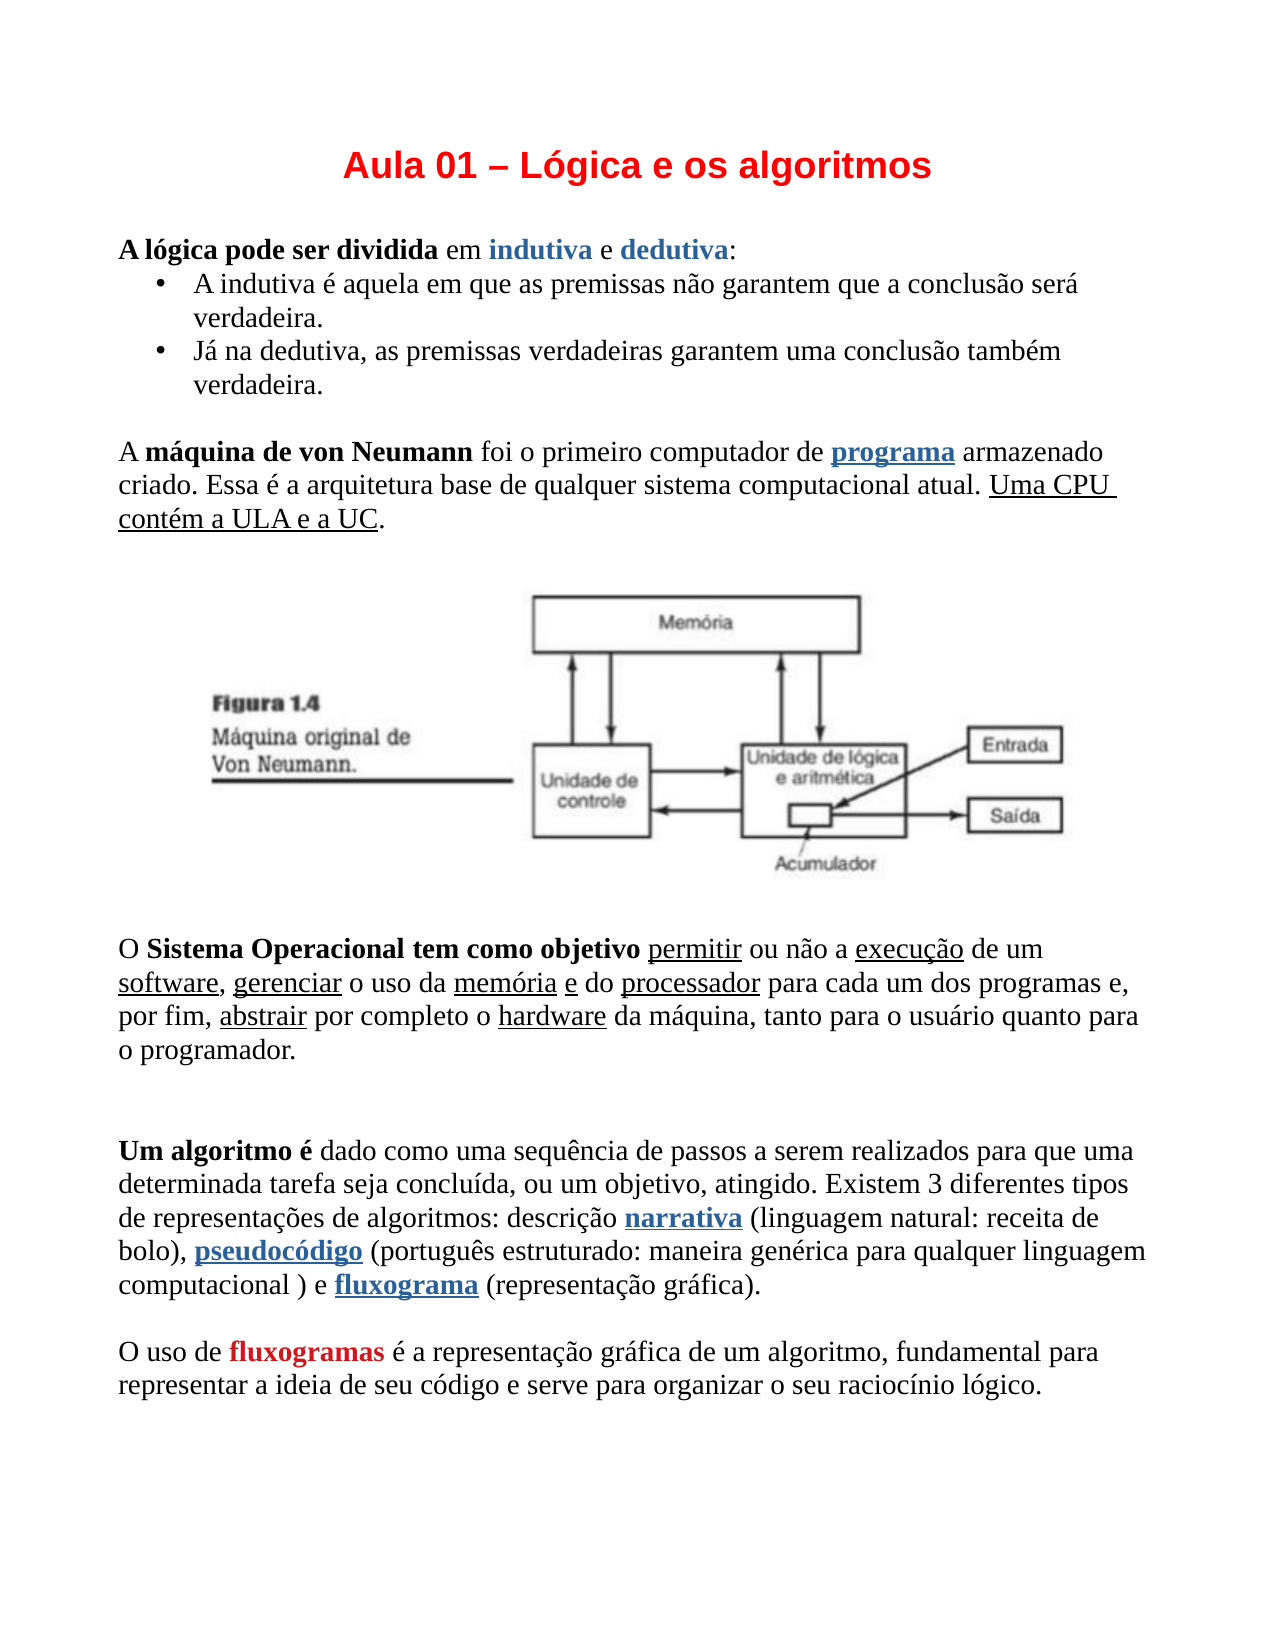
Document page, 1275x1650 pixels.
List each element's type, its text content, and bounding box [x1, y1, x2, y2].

text O uso de fluxogramas é a representação gráfica de um algoritmo, fundamental para representar a ideia de seu código e serve para organizar o seu raciocínio lógico. [118, 1334, 1157, 1401]
list A indutiva é aquela em que as premissas não garantem que a conclusão será verdadeira. [156, 266, 1157, 333]
text A lógica pode ser dividida em indutiva e dedutiva: [118, 232, 1157, 266]
list Já na dedutiva, as premissas verdadeiras garantem uma conclusão também verdadeira. [156, 333, 1157, 400]
text Um algoritmo é dado como uma sequência de passos a serem realizados para que uma determinada tarefa seja concluída, ou um objetivo, atingido. Existem 3 diferentes tipos de representações de algoritmos: descrição narrativa (linguagem natural: receita de bolo), pseudocódigo (português estruturado: maneira genérica para qualquer linguagem computacional ) e fluxograma (representação gráfica). [118, 1133, 1157, 1300]
subtitle Aula 01 – Lógica e os algoritmos [118, 143, 1157, 187]
text O Sistema Operacional tem como objetivo permitir ou não a execução de um software, gerenciar o uso da memória e do processador para cada um dos programas e, por fim, abstrair por completo o hardware da máquina, tanto para o usuário quanto para o programador. [118, 931, 1157, 1066]
text A máquina de von Neumann foi o primeiro computador de programa armazenado criado. Essa é a arquitetura base de qualquer sistema computacional atual. Uma CPU contém a ULA e a UC. [118, 434, 1157, 534]
picture [186, 568, 1089, 898]
